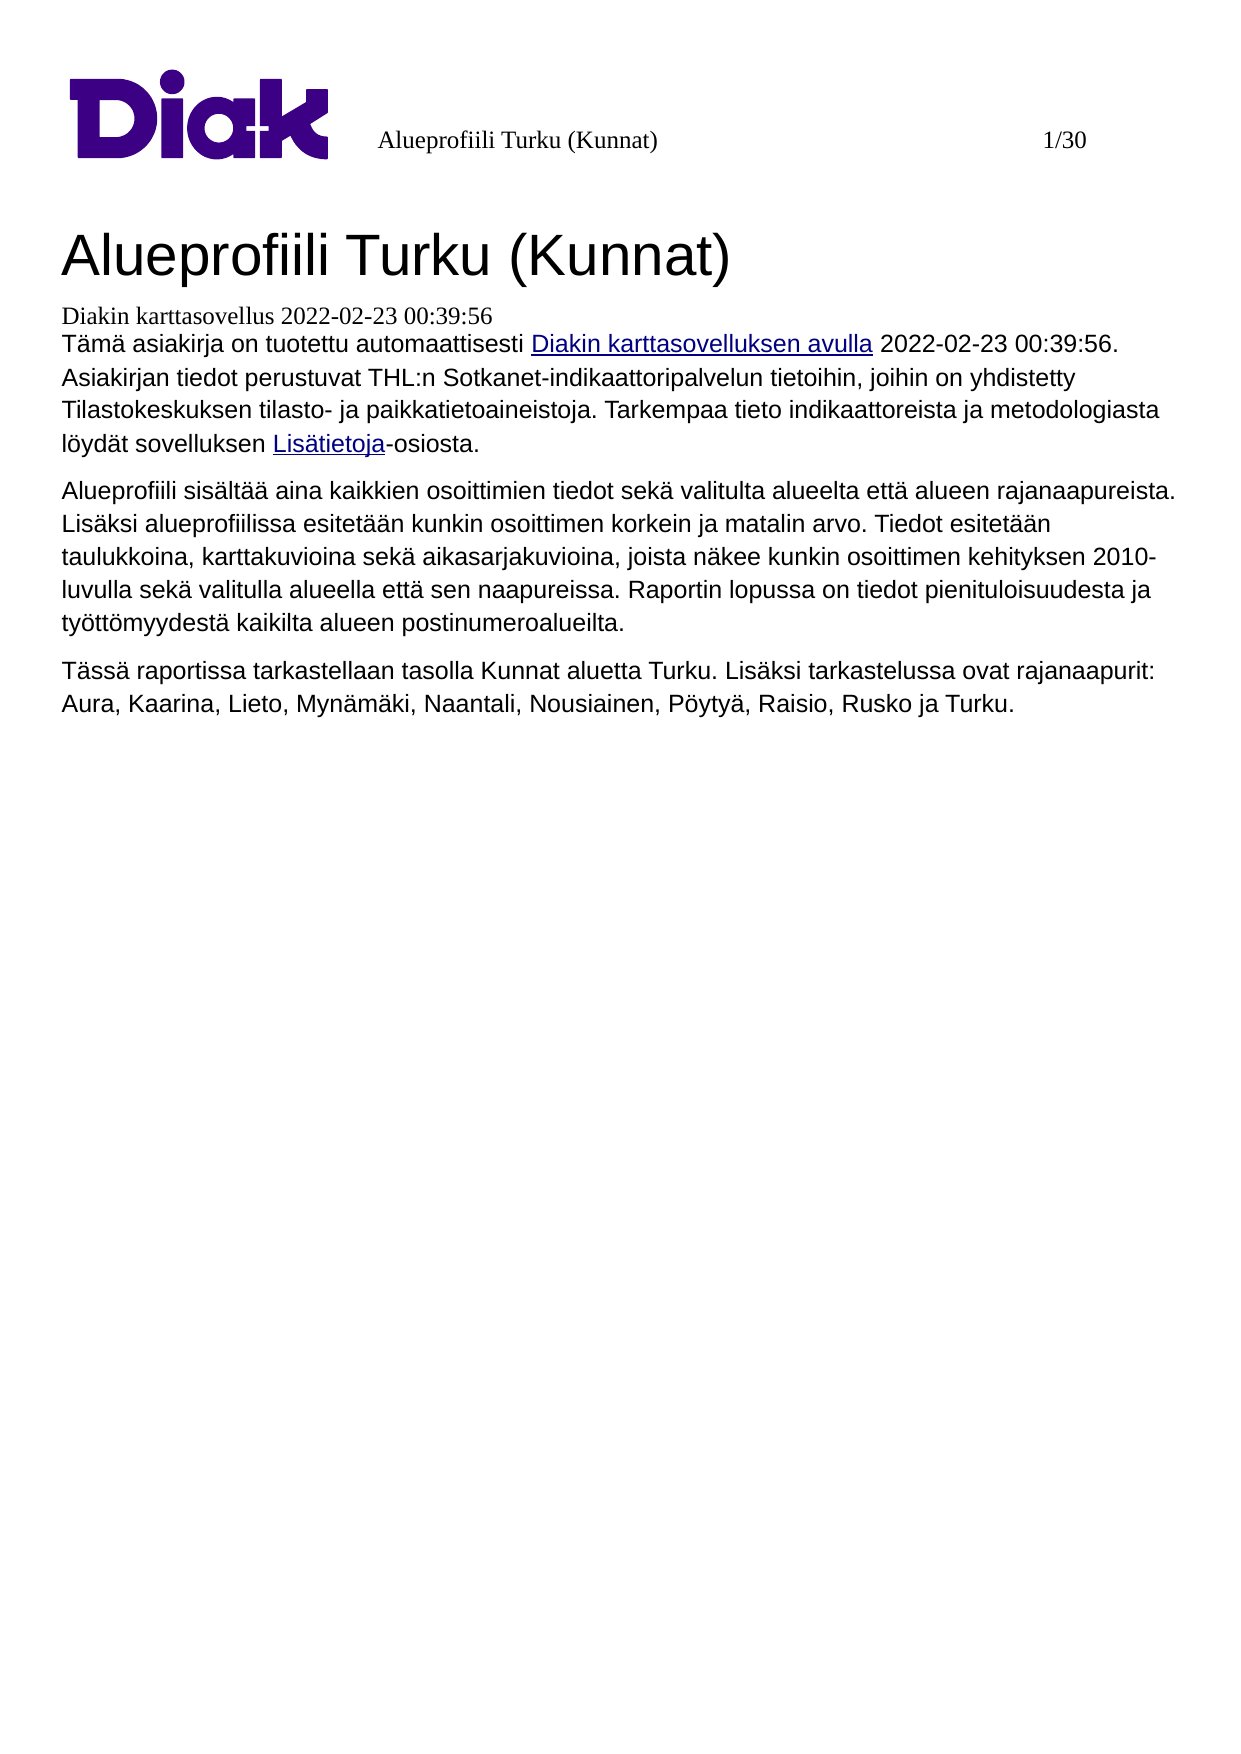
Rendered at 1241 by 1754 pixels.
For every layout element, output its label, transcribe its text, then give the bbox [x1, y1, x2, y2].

text Alueprofiili sisältää aina kaikkien osoittimien tiedot sekä valitulta alueelta että alueen rajanaapureista. Lisäksi alueprofiilissa esitetään kunkin osoittimen korkein ja matalin arvo. Tiedot esitetään taulukkoina, karttakuvioina sekä aikasarjakuvioina, joista näkee kunkin osoittimen kehityksen 2010-luvulla sekä valitulla alueella että sen naapureissa. Raportin lopussa on tiedot pienituloisuudesta ja työttömyydestä kaikilta alueen postinumeroalueilta. [61, 476, 1179, 637]
text Tässä raportissa tarkastellaan tasolla Kunnat aluetta Turku. Lisäksi tarkastelussa ovat rajanaapurit: Aura, Kaarina, Lieto, Mynämäki, Naantali, Nousiainen, Pöytyä, Raisio, Rusko ja Turku. [61, 656, 1179, 718]
title Alueprofiili Turku (Kunnat) [61, 221, 1179, 288]
text Diakin karttasovellus 2022-02-23 00:39:56 [61, 301, 1179, 329]
text Tämä asiakirja on tuotettu automaattisesti Diakin karttasovelluksen avulla 2022-02-23 00:39:56. Asiakirjan tiedot perustuvat THL:n Sotkanet-indikaattoripalvelun tietoihin, joihin on yhdistetty Tilastokeskuksen tilasto- ja paikkatietoaineistoja. Tarkempaa tieto indikaattoreista ja metodologiasta löydät sovelluksen Lisätietoja-osiosta. [61, 329, 1179, 457]
